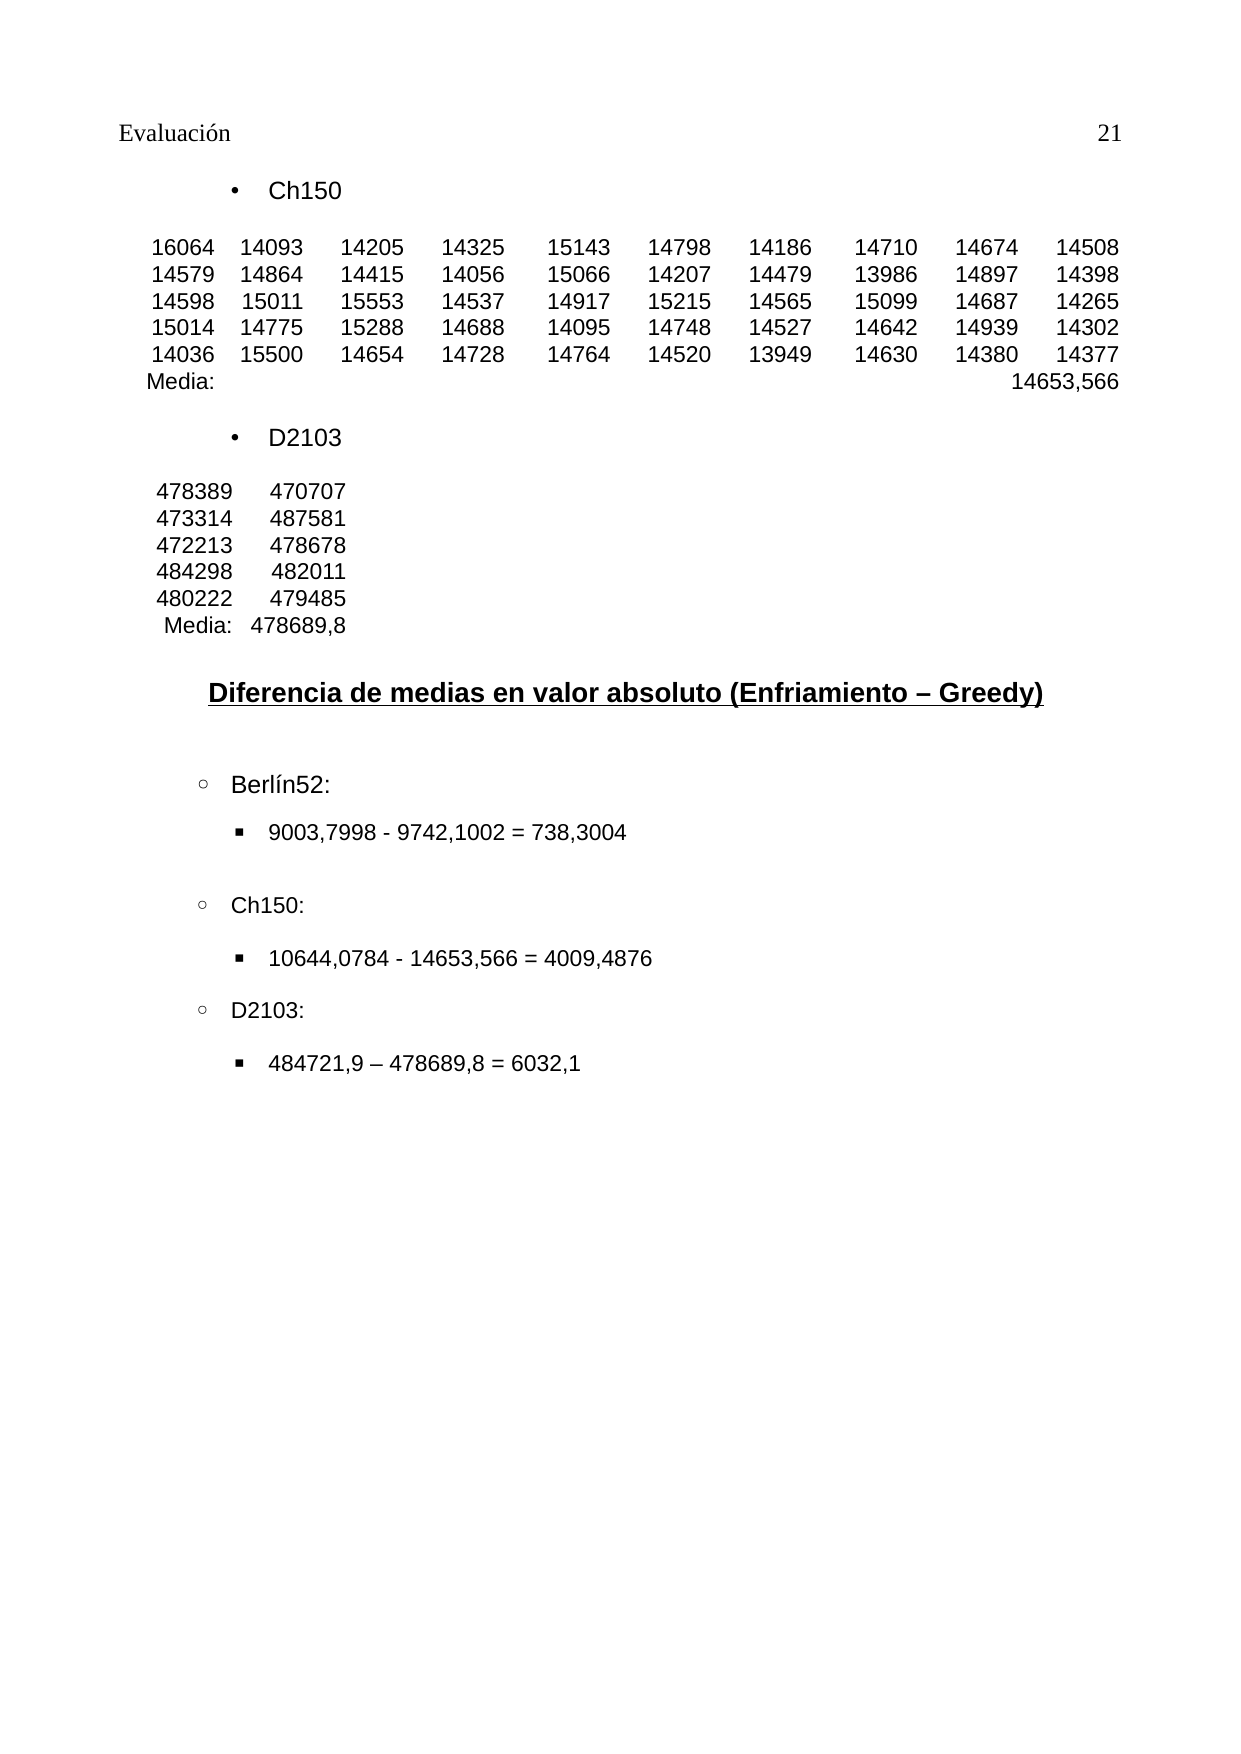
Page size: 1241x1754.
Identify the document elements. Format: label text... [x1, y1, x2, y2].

table_cell 14527 [714, 314, 815, 341]
table_cell 14398 [1022, 261, 1122, 287]
table_cell 14687 [921, 287, 1022, 314]
table_cell 480222 [112, 585, 235, 611]
table_cell 14688 [407, 314, 508, 341]
table_cell 14415 [306, 261, 407, 287]
table_cell 472213 [112, 531, 235, 558]
table_header 15143 [508, 234, 614, 261]
subtitle Diferencia de medias en valor absoluto (Enfriamiento – Greedy) [118, 677, 1122, 709]
table_header 14325 [407, 234, 508, 261]
table_cell 15066 [508, 261, 614, 287]
list D2103: [193, 997, 1122, 1024]
table_header 14710 [815, 234, 921, 261]
table_header 16064 [112, 234, 218, 261]
table_cell 15288 [306, 314, 407, 341]
list Ch150: [193, 892, 1122, 918]
table_cell 14642 [815, 314, 921, 341]
table_cell 15553 [306, 287, 407, 314]
table_cell 487581 [235, 505, 349, 531]
list 10644,0784 - 14653,566 = 4009,4876 [231, 944, 1122, 971]
table_cell 14095 [508, 314, 614, 341]
table_cell 14598 [112, 287, 218, 314]
table_cell 13986 [815, 261, 921, 287]
table_cell 484298 [112, 558, 235, 584]
table_cell 14654 [306, 341, 407, 367]
table_header 14798 [614, 234, 714, 261]
table_cell 14265 [1022, 287, 1122, 314]
table_header 470707 [235, 478, 349, 504]
list Berlín52: [193, 770, 1122, 799]
table_header 14205 [306, 234, 407, 261]
table_header 14186 [714, 234, 815, 261]
table_cell 14939 [921, 314, 1022, 341]
table_cell 15011 [218, 287, 306, 314]
table_cell 479485 [235, 585, 349, 611]
table_cell 14520 [614, 341, 714, 367]
table_cell 14565 [714, 287, 815, 314]
table_cell 482011 [235, 558, 349, 584]
table_cell Media: [112, 611, 235, 638]
list 484721,9 – 478689,8 = 6032,1 [231, 1050, 1122, 1076]
table_cell 14653,566 [218, 367, 1122, 394]
table_header 14674 [921, 234, 1022, 261]
list Ch150 [231, 176, 1122, 205]
table_cell Media: [112, 367, 218, 394]
list 9003,7998 - 9742,1002 = 738,3004 [231, 819, 1122, 846]
table_cell 15215 [614, 287, 714, 314]
table_header 14508 [1022, 234, 1122, 261]
table_cell 14036 [112, 341, 218, 367]
table_cell 14764 [508, 341, 614, 367]
table_cell 478678 [235, 531, 349, 558]
table_cell 14380 [921, 341, 1022, 367]
table_cell 14864 [218, 261, 306, 287]
list D2103 [231, 423, 1122, 452]
table_cell 14302 [1022, 314, 1122, 341]
table_header 478389 [112, 478, 235, 504]
table_cell 478689,8 [235, 611, 349, 638]
table_cell 15099 [815, 287, 921, 314]
table_cell 14207 [614, 261, 714, 287]
table_cell 14537 [407, 287, 508, 314]
table_cell 14579 [112, 261, 218, 287]
table_cell 14728 [407, 341, 508, 367]
table_cell 14748 [614, 314, 714, 341]
table_cell 473314 [112, 505, 235, 531]
table_cell 15014 [112, 314, 218, 341]
table_cell 14775 [218, 314, 306, 341]
table_cell 14479 [714, 261, 815, 287]
table_header 14093 [218, 234, 306, 261]
table_cell 14630 [815, 341, 921, 367]
table_cell 14056 [407, 261, 508, 287]
table_cell 14377 [1022, 341, 1122, 367]
table_cell 14917 [508, 287, 614, 314]
table_cell 15500 [218, 341, 306, 367]
table_cell 14897 [921, 261, 1022, 287]
table_cell 13949 [714, 341, 815, 367]
